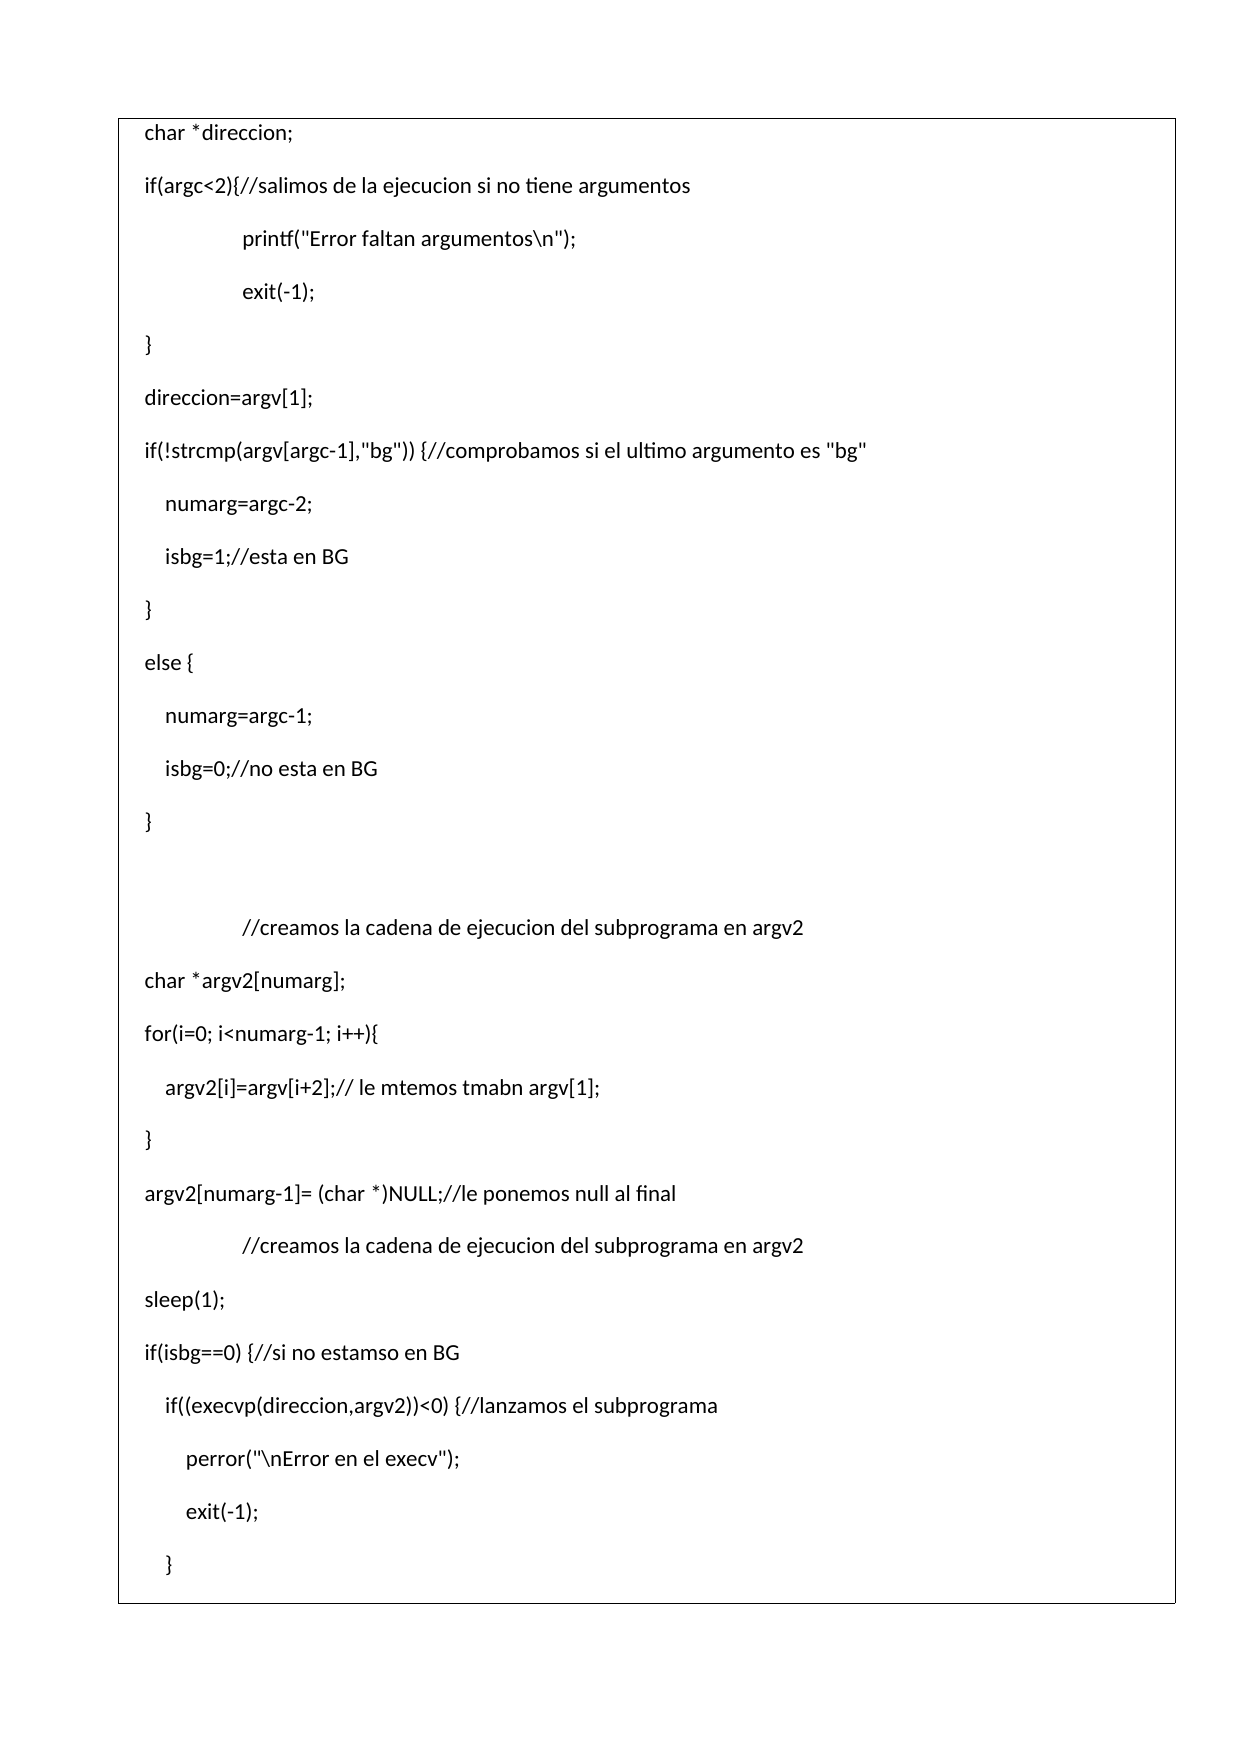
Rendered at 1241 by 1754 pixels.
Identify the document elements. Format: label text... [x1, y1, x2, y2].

table_header char *direccion; if(argc<2){//salimos de la ejecucion si no tiene argumentos printf("Error faltan argumentos\n"); exit(-1); } direccion=argv[1]; if(!strcmp(argv[argc-1],"bg")) {//comprobamos si el ultimo argumento es "bg" numarg=argc-2; isbg=1;//esta en BG } else { numarg=argc-1; isbg=0;//no esta en BG } //creamos la cadena de ejecucion del subprograma en argv2 char *argv2[numarg]; for(i=0; i<numarg-1; i++){ argv2[i]=argv[i+2];// le mtemos tmabn argv[1]; } argv2[numarg-1]= (char *)NULL;//le ponemos null al final //creamos la cadena de ejecucion del subprograma en argv2 sleep(1); if(isbg==0) {//si no estamso en BG if((execvp(direccion,argv2))<0) {//lanzamos el subprograma perror("\nError en el execv"); exit(-1); } [119, 119, 1175, 1603]
